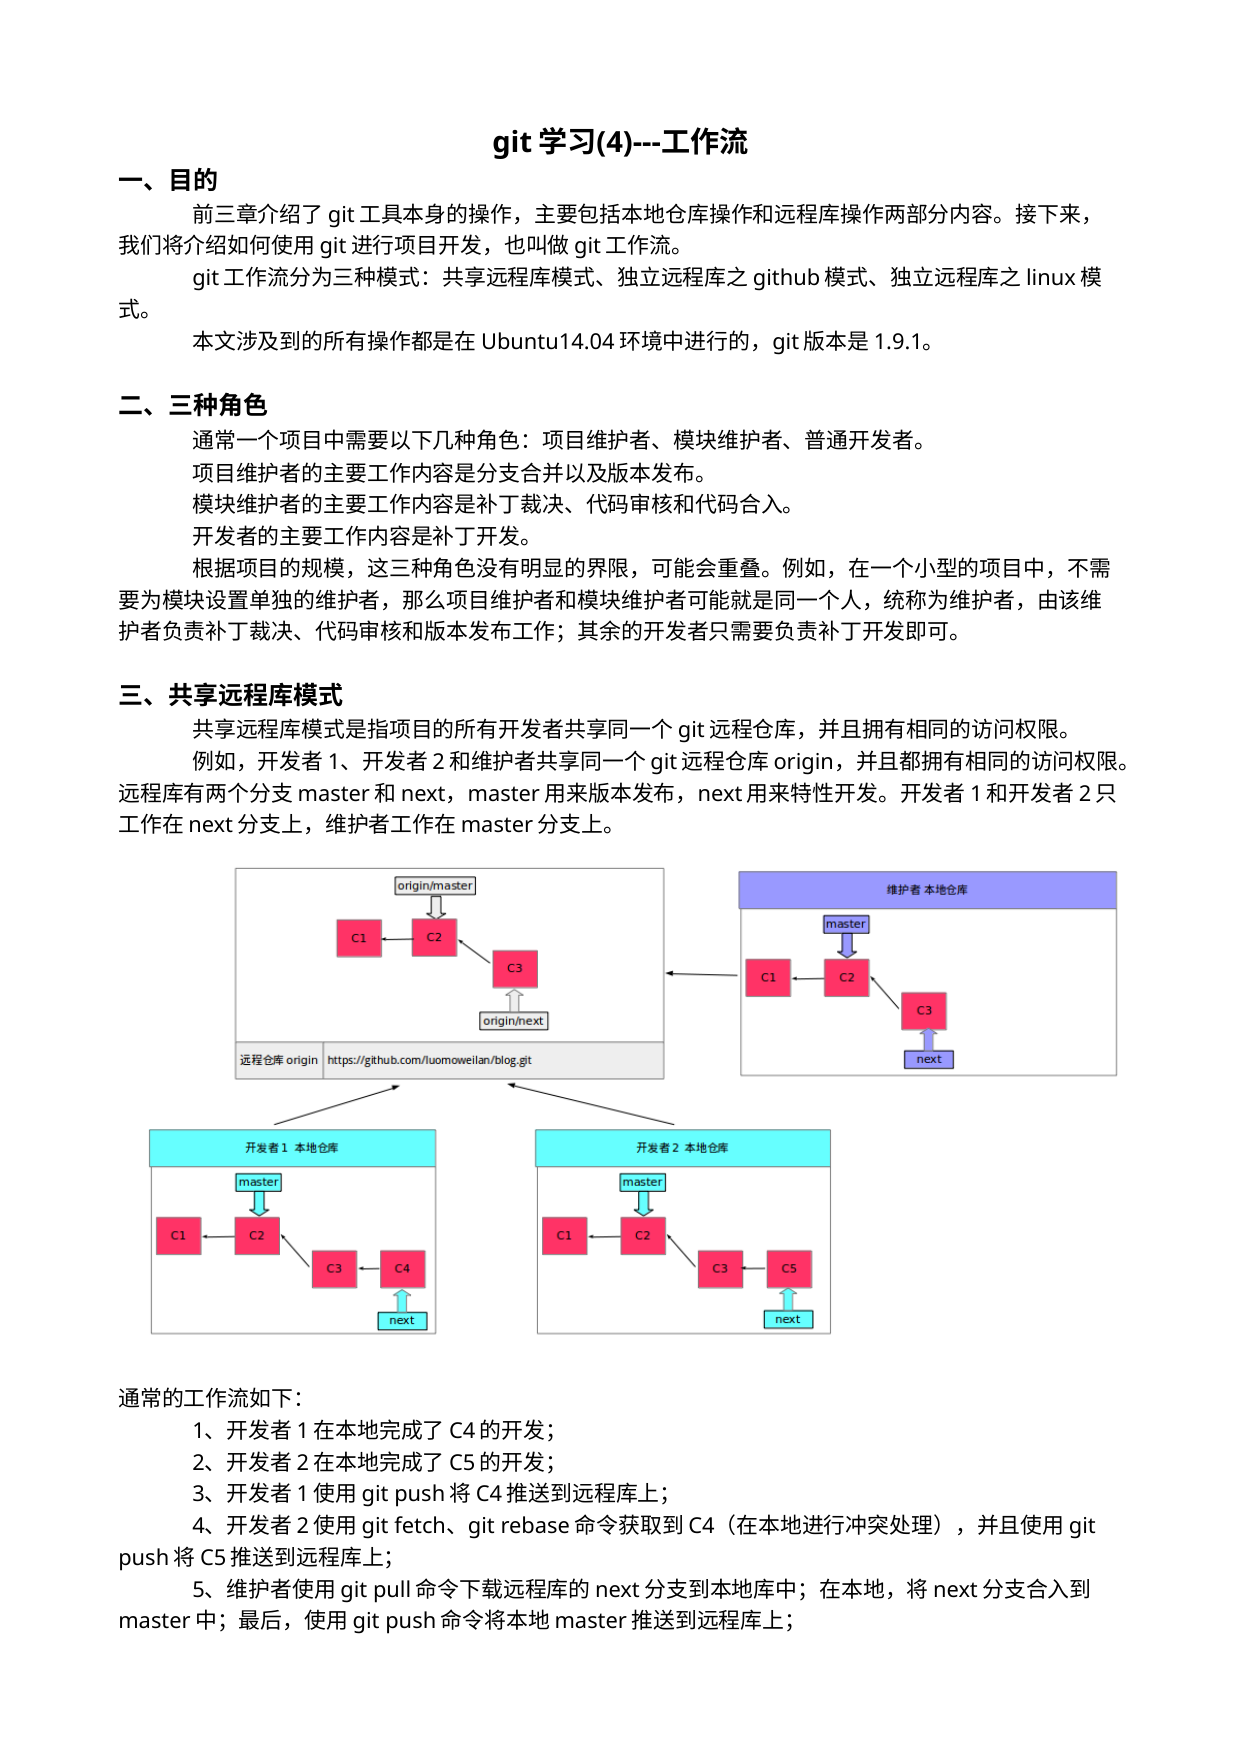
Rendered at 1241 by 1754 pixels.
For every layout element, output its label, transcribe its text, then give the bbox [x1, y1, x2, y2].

text 根据项目的规模，这三种角色没有明显的界限，可能会重叠。例如，在一个小型的项目中，不需要为模块设置单独的维护者，那么项目维护者和模块维护者可能就是同一个人，统称为维护者，由该维护者负责补丁裁决、代码审核和版本发布工作；其余的开发者只需要负责补丁开发即可。 [118, 551, 1122, 646]
text 通常一个项目中需要以下几种角色：项目维护者、模块维护者、普通开发者。 [118, 422, 1122, 456]
text 5、维护者使用git pull命令下载远程库的next分支到本地库中；在本地，将next分支合入到master中；最后，使用git push命令将本地master推送到远程库上； [118, 1572, 1122, 1635]
text 3、开发者1使用git push将C4推送到远程库上； [118, 1476, 1122, 1508]
text 开发者的主要工作内容是补丁开发。 [118, 519, 1122, 551]
text 通常的工作流如下： [118, 1381, 1122, 1413]
text 4、开发者2使用git fetch、git rebase命令获取到C4（在本地进行冲突处理），并且使用git push将C5推送到远程库上； [118, 1508, 1122, 1572]
text git学习(4)---工作流 [118, 118, 1122, 161]
text 共享远程库模式是指项目的所有开发者共享同一个git远程仓库，并且拥有相同的访问权限。 [118, 712, 1122, 744]
text 本文涉及到的所有操作都是在Ubuntu14.04环境中进行的，git版本是1.9.1。 [118, 324, 1122, 356]
text 三、共享远程库模式 [118, 676, 1122, 712]
text git工作流分为三种模式：共享远程库模式、独立远程库之github模式、独立远程库之linux模式。 [118, 260, 1122, 324]
text 远程库有两个分支master和next，master用来版本发布，next用来特性开发。开发者1和开发者2只工作在next分支上，维护者工作在master分支上。 [118, 776, 1122, 839]
text 例如，开发者1、开发者2和维护者共享同一个git远程仓库origin，并且都拥有相同的访问权限。 [118, 744, 1122, 776]
text 前三章介绍了git工具本身的操作，主要包括本地仓库操作和远程库操作两部分内容。接下来，我们将介绍如何使用git进行项目开发，也叫做git工作流。 [118, 197, 1122, 260]
text 模块维护者的主要工作内容是补丁裁决、代码审核和代码合入。 [118, 487, 1122, 519]
text 2、开发者2在本地完成了C5的开发； [118, 1444, 1122, 1476]
picture [118, 839, 1123, 1352]
text 1、开发者1在本地完成了C4的开发； [118, 1413, 1122, 1444]
text 一、目的 [118, 161, 1122, 197]
text 项目维护者的主要工作内容是分支合并以及版本发布。 [118, 456, 1122, 487]
text 二、三种角色 [118, 385, 1122, 422]
